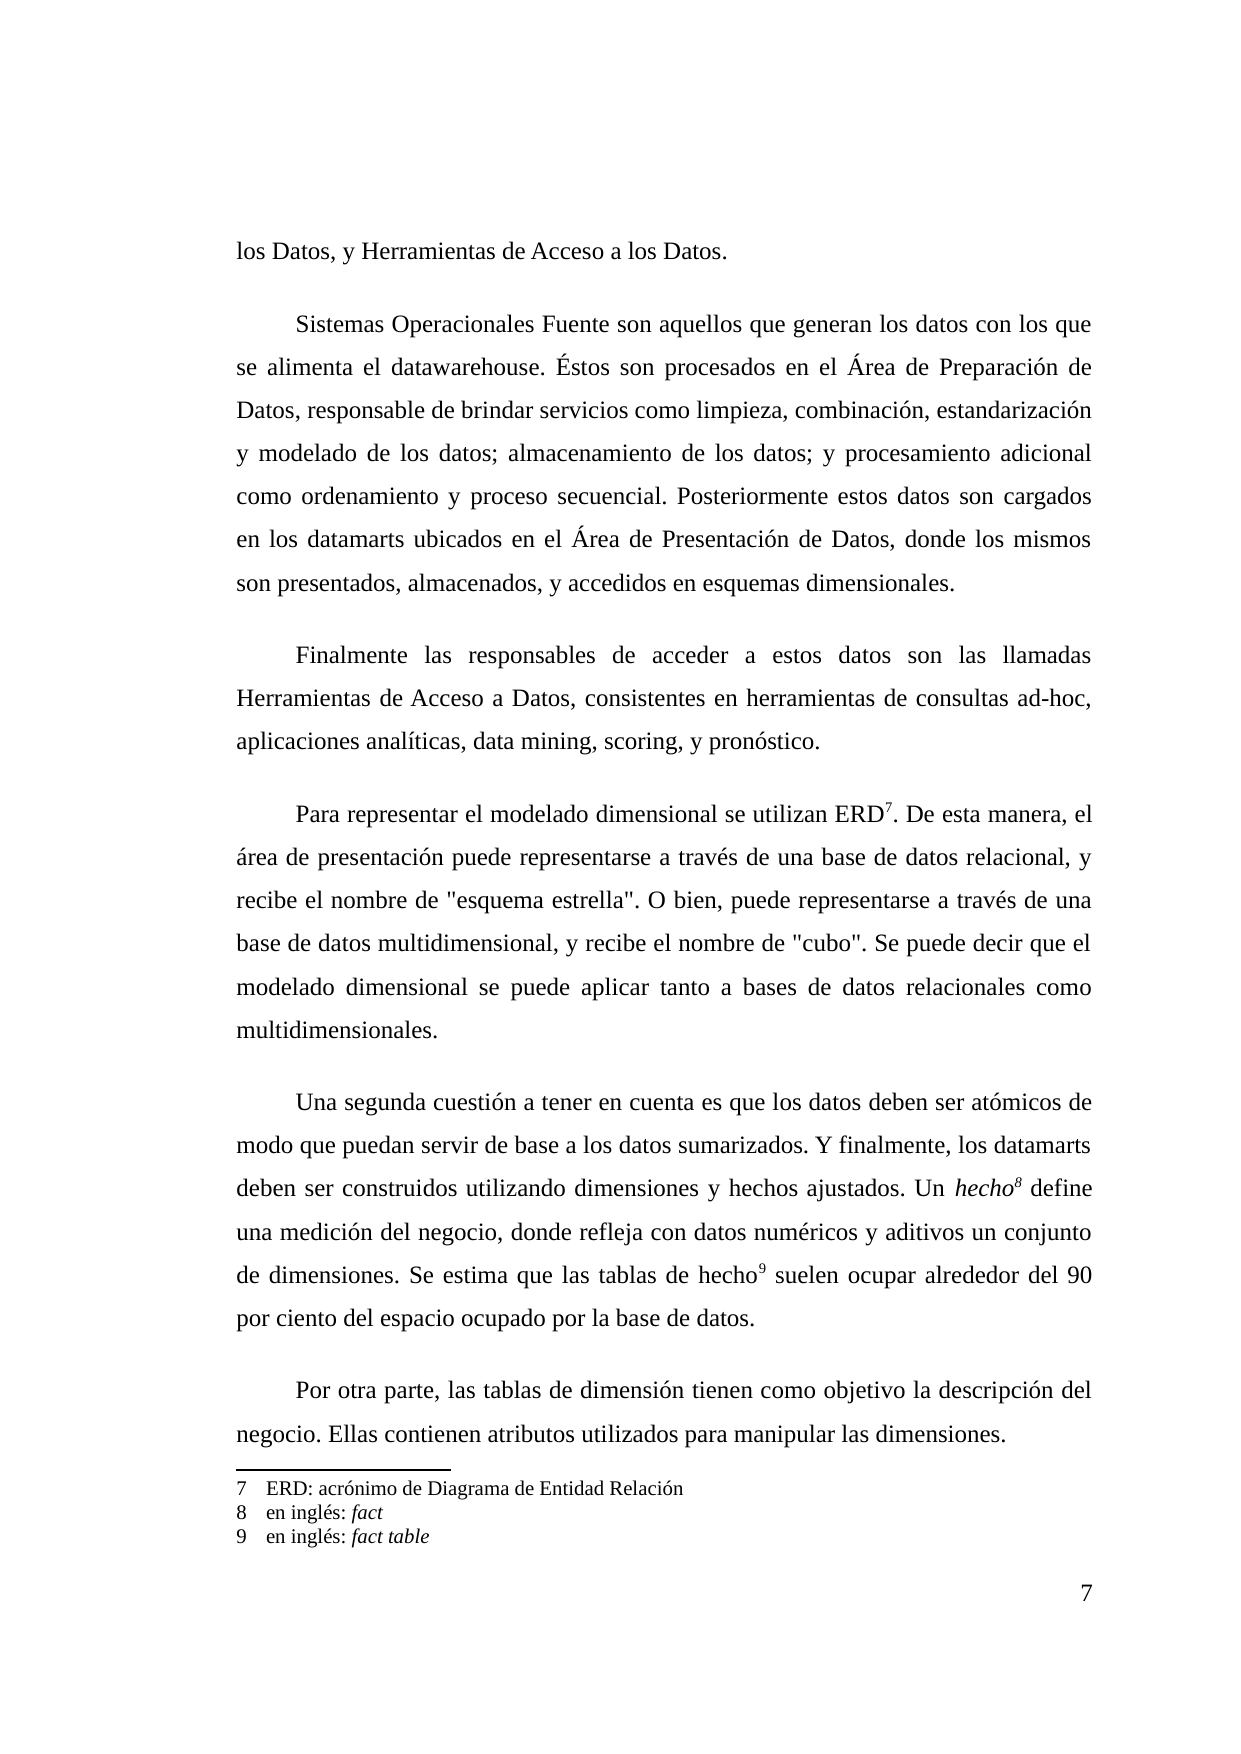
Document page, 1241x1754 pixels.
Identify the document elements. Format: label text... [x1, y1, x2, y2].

text Por otra parte, las tablas de dimensión tienen como objetivo la descripción del negocio. Ellas contienen atributos utilizados para manipular las dimensiones. [236, 1376, 1093, 1447]
text Finalmente las responsables de acceder a estos datos son las llamadas Herramientas de Acceso a Datos, consistentes en herramientas de consultas ad-hoc, aplicaciones analíticas, data mining, scoring, y pronóstico. [236, 640, 1093, 755]
text Sistemas Operacionales Fuente son aquellos que generan los datos con los que se alimenta el datawarehouse. Éstos son procesados en el Área de Preparación de Datos, responsable de brindar servicios como limpieza, combinación, estandarización y modelado de los datos; almacenamiento de los datos; y procesamiento adicional como ordenamiento y proceso secuencial. Posteriormente estos datos son cargados en los datamarts ubicados en el Área de Presentación de Datos, donde los mismos son presentados, almacenados, y accedidos en esquemas dimensionales. [236, 309, 1093, 596]
text en inglés: fact table [236, 1524, 1093, 1548]
text en inglés: fact [236, 1500, 1093, 1524]
text los Datos, y Herramientas de Acceso a los Datos. [236, 236, 1093, 265]
text Una segunda cuestión a tener en cuenta es que los datos deben ser atómicos de modo que puedan servir de base a los datos sumarizados. Y finalmente, los datamarts deben ser construidos utilizando dimensiones y hechos ajustados. Un hecho define una medición del negocio, donde refleja con datos numéricos y aditivos un conjunto de dimensiones. Se estima que las tablas de hecho suelen ocupar alrededor del 90 por ciento del espacio ocupado por la base de datos. [236, 1087, 1093, 1332]
text ERD: acrónimo de Diagrama de Entidad Relación [236, 1476, 1093, 1500]
text Para representar el modelado dimensional se utilizan ERD. De esta manera, el área de presentación puede representarse a través de una base de datos relacional, y recibe el nombre de "esquema estrella". O bien, puede representarse a través de una base de datos multidimensional, y recibe el nombre de "cubo". Se puede decir que el modelado dimensional se puede aplicar tanto a bases de datos relacionales como multidimensionales. [236, 799, 1093, 1043]
